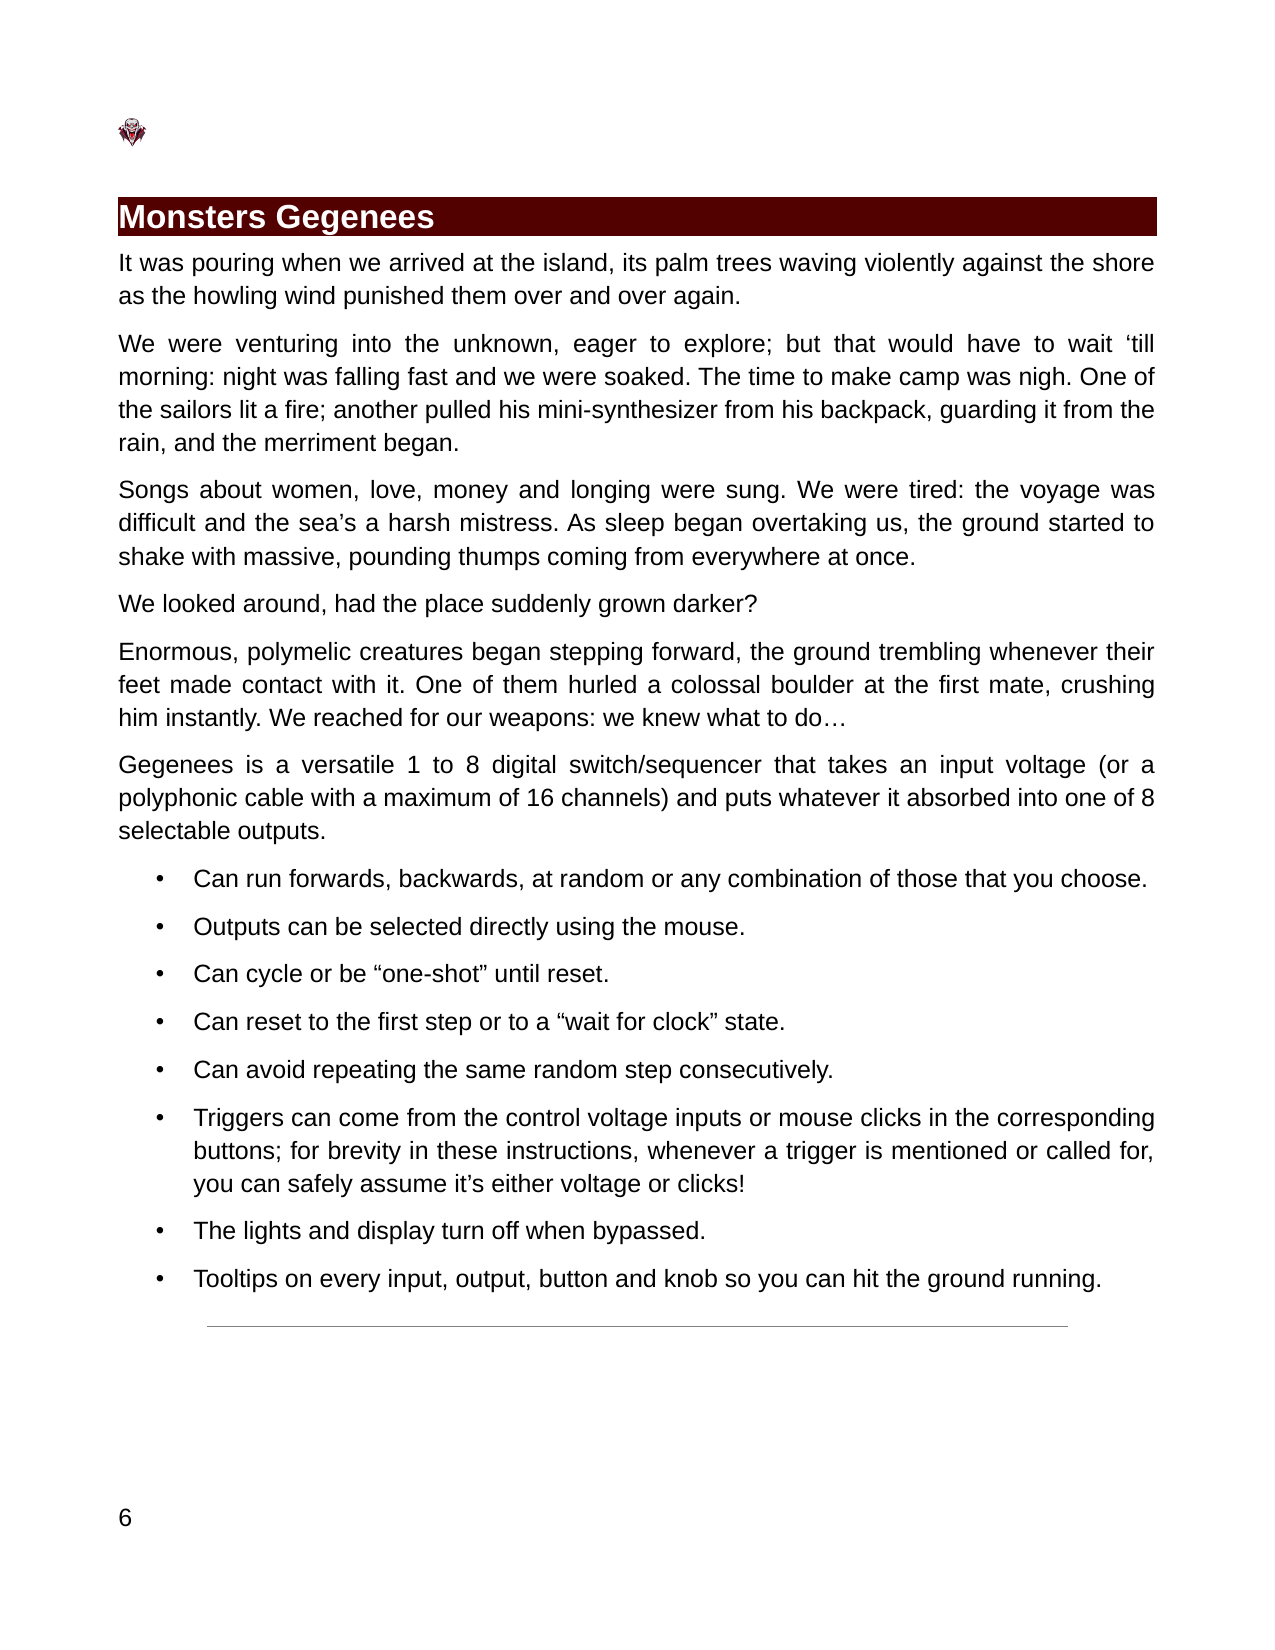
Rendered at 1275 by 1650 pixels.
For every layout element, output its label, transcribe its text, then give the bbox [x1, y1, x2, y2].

list Outputs can be selected directly using the mouse. [156, 912, 1157, 941]
list Can cycle or be “one-shot” until reset. [156, 959, 1157, 988]
text We were venturing into the unknown, eager to explore; but that would have to wait ‘till morning: night was falling fast and we were soaked. The time to make camp was nigh. One of the sailors lit a fire; another pulled his mini-synthesizer from his backpack, guarding it from the rain, and the merriment began. [118, 329, 1157, 457]
text Gegenees is a versatile 1 to 8 digital switch/sequencer that takes an input voltage (or a polyphonic cable with a maximum of 16 channels) and puts whatever it absorbed into one of 8 selectable outputs. [118, 750, 1157, 845]
list Can run forwards, backwards, at random or any combination of those that you choose. [156, 864, 1157, 893]
text Songs about women, love, money and longing were sung. We were tired: the voyage was difficult and the sea’s a harsh mistress. As sleep began overtaking us, the ground started to shake with massive, pounding thumps coming from everywhere at once. [118, 475, 1157, 570]
list The lights and display turn off when bypassed. [156, 1216, 1157, 1245]
subtitle Monsters Gegenees [118, 197, 1157, 236]
text It was pouring when we arrived at the island, its palm trees waving violently against the shore as the howling wind punished them over and over again. [118, 248, 1157, 310]
list Can reset to the first step or to a “wait for clock” state. [156, 1007, 1157, 1036]
list Tooltips on every input, output, button and knob so you can hit the ground running. [156, 1264, 1157, 1293]
text Enormous, polymelic creatures began stepping forward, the ground trembling whenever their feet made contact with it. One of them hurled a colossal boulder at the first mate, crushing him instantly. We reached for our weapons: we knew what to do… [118, 637, 1157, 731]
list Triggers can come from the control voltage inputs or mouse clicks in the corresponding buttons; for brevity in these instructions, whenever a trigger is mentioned or called for, you can safely assume it’s either voltage or clicks! [156, 1102, 1157, 1197]
list Can avoid repeating the same random step consecutively. [156, 1055, 1157, 1084]
text We looked around, had the place suddenly grown darker? [118, 589, 1157, 618]
